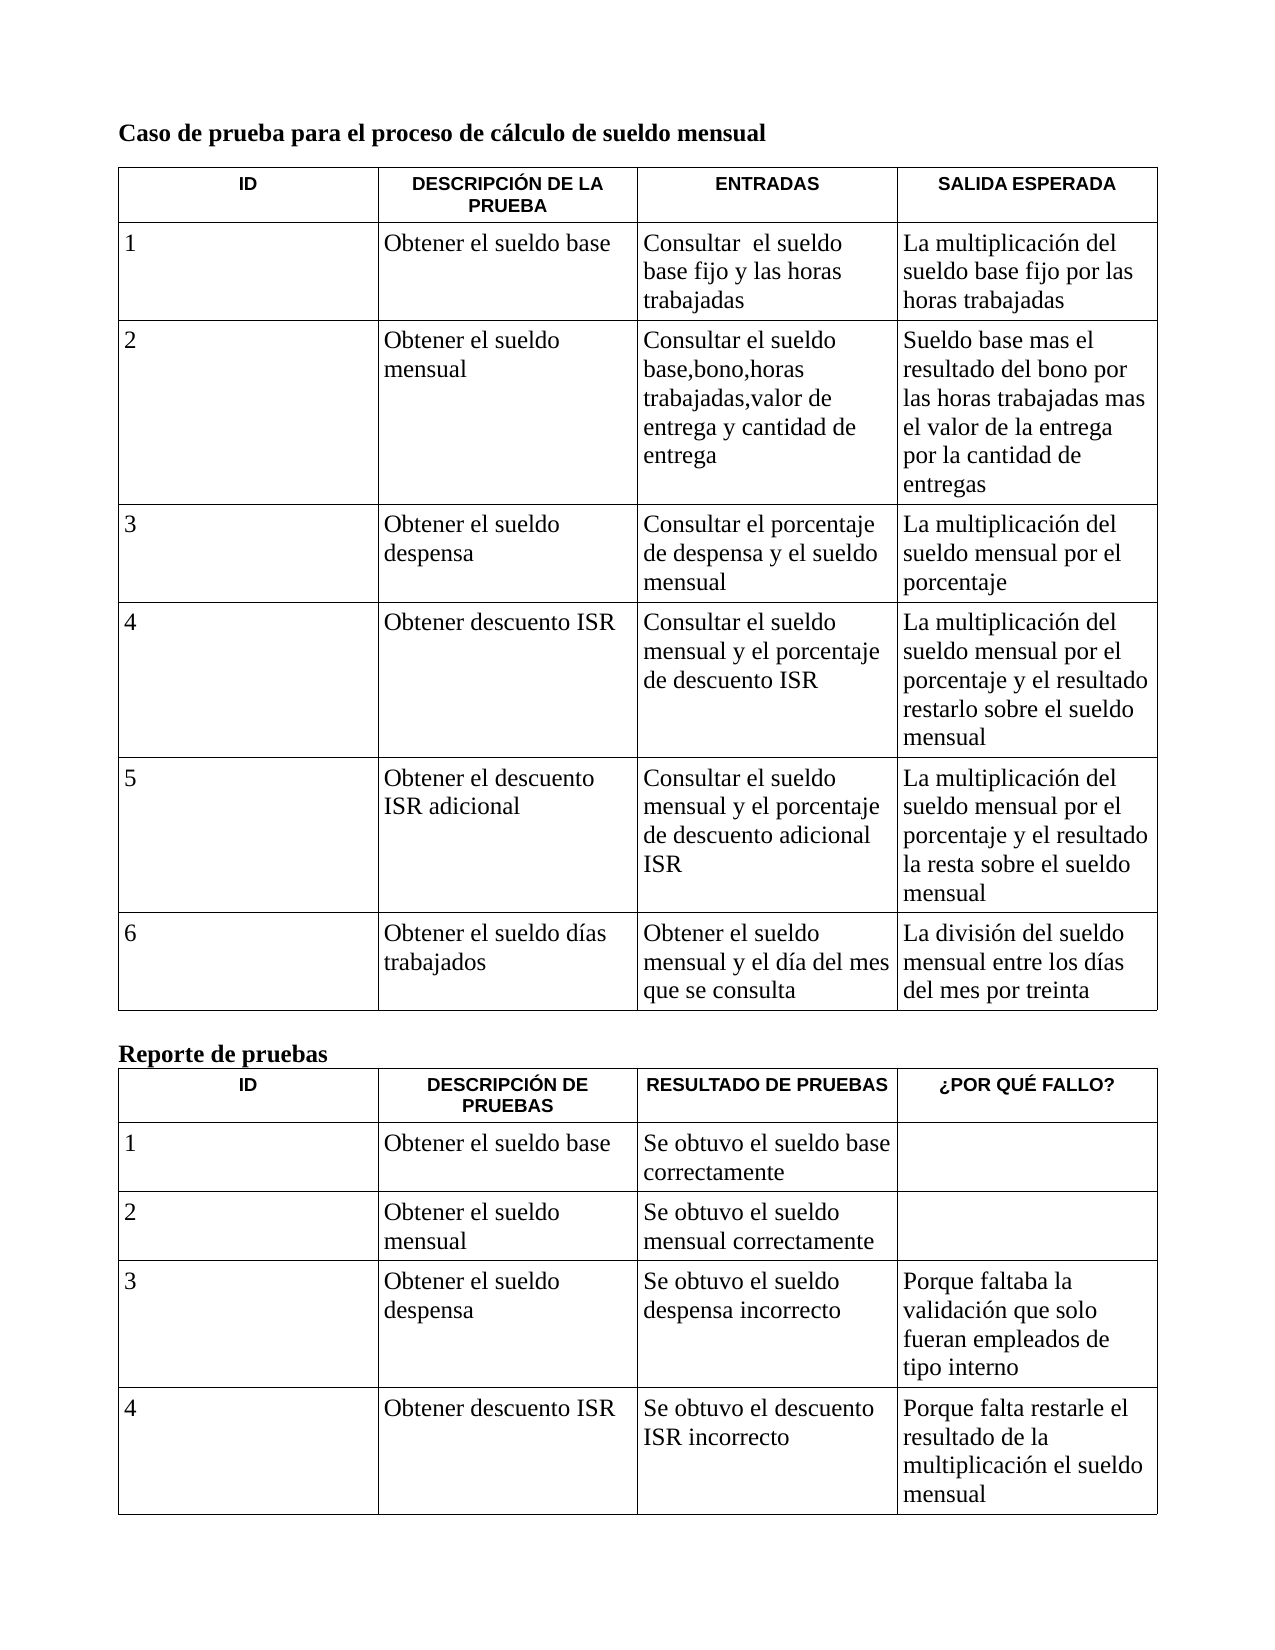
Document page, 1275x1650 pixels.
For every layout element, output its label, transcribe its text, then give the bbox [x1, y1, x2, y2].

table_cell [898, 1192, 1157, 1260]
table_cell Consultar el sueldo mensual y el porcentaje de descuento adicional ISR [638, 758, 897, 912]
table_cell Se obtuvo el sueldo base correctamente [638, 1123, 897, 1191]
table_cell Se obtuvo el descuento ISR incorrecto [638, 1388, 897, 1513]
table_cell Obtener descuento ISR [379, 1388, 637, 1513]
table_cell Obtener el sueldo base [379, 223, 637, 320]
text Reporte de pruebas [118, 1039, 1157, 1068]
table_cell La división del sueldo mensual entre los días del mes por treinta [898, 913, 1157, 1010]
table_cell Se obtuvo el sueldo despensa incorrecto [638, 1261, 897, 1387]
table_cell 4 [119, 1388, 378, 1513]
table_cell 2 [119, 321, 378, 504]
table_cell 3 [119, 1261, 378, 1387]
table_cell Obtener descuento ISR [379, 603, 637, 757]
table_cell Obtener el sueldo despensa [379, 1261, 637, 1387]
table_cell Obtener el sueldo mensual [379, 1192, 637, 1260]
table_cell 3 [119, 505, 378, 602]
table_header ¿POR QUÉ FALLO? [898, 1069, 1157, 1122]
table_header ID [119, 168, 378, 222]
table_cell 5 [119, 758, 378, 912]
table_header SALIDA ESPERADA [898, 168, 1157, 222]
table_cell Sueldo base mas el resultado del bono por las horas trabajadas mas el valor de la entrega por la cantidad de entregas [898, 321, 1157, 504]
table_cell Porque falta restarle el resultado de la multiplicación el sueldo mensual [898, 1388, 1157, 1513]
table_cell [898, 1123, 1157, 1191]
table_header DESCRIPCIÓN DE LA PRUEBA [379, 168, 637, 222]
table_header ID [119, 1069, 378, 1122]
table_cell Se obtuvo el sueldo mensual correctamente [638, 1192, 897, 1260]
table_cell Obtener el sueldo mensual [379, 321, 637, 504]
table_cell Obtener el sueldo mensual y el día del mes que se consulta [638, 913, 897, 1010]
table_cell La multiplicación del sueldo mensual por el porcentaje y el resultado restarlo sobre el sueldo mensual [898, 603, 1157, 757]
table_cell Consultar el porcentaje de despensa y el sueldo mensual [638, 505, 897, 602]
table_header RESULTADO DE PRUEBAS [638, 1069, 897, 1122]
table_header DESCRIPCIÓN DE PRUEBAS [379, 1069, 637, 1122]
table_cell Obtener el descuento ISR adicional [379, 758, 637, 912]
text Caso de prueba para el proceso de cálculo de sueldo mensual [118, 118, 1157, 147]
table_header ENTRADAS [638, 168, 897, 222]
table_cell Consultar el sueldo mensual y el porcentaje de descuento ISR [638, 603, 897, 757]
table_cell 4 [119, 603, 378, 757]
table_cell Consultar el sueldo base,bono,horas trabajadas,valor de entrega y cantidad de entrega [638, 321, 897, 504]
table_cell La multiplicación del sueldo mensual por el porcentaje [898, 505, 1157, 602]
table_cell 6 [119, 913, 378, 1010]
table_cell Obtener el sueldo despensa [379, 505, 637, 602]
table_cell Obtener el sueldo días trabajados [379, 913, 637, 1010]
table_cell 1 [119, 223, 378, 320]
table_cell 1 [119, 1123, 378, 1191]
table_cell La multiplicación del sueldo mensual por el porcentaje y el resultado la resta sobre el sueldo mensual [898, 758, 1157, 912]
table_cell Obtener el sueldo base [379, 1123, 637, 1191]
table_cell Porque faltaba la validación que solo fueran empleados de tipo interno [898, 1261, 1157, 1387]
table_cell 2 [119, 1192, 378, 1260]
table_cell La multiplicación del sueldo base fijo por las horas trabajadas [898, 223, 1157, 320]
table_cell Consultar el sueldo base fijo y las horas trabajadas [638, 223, 897, 320]
